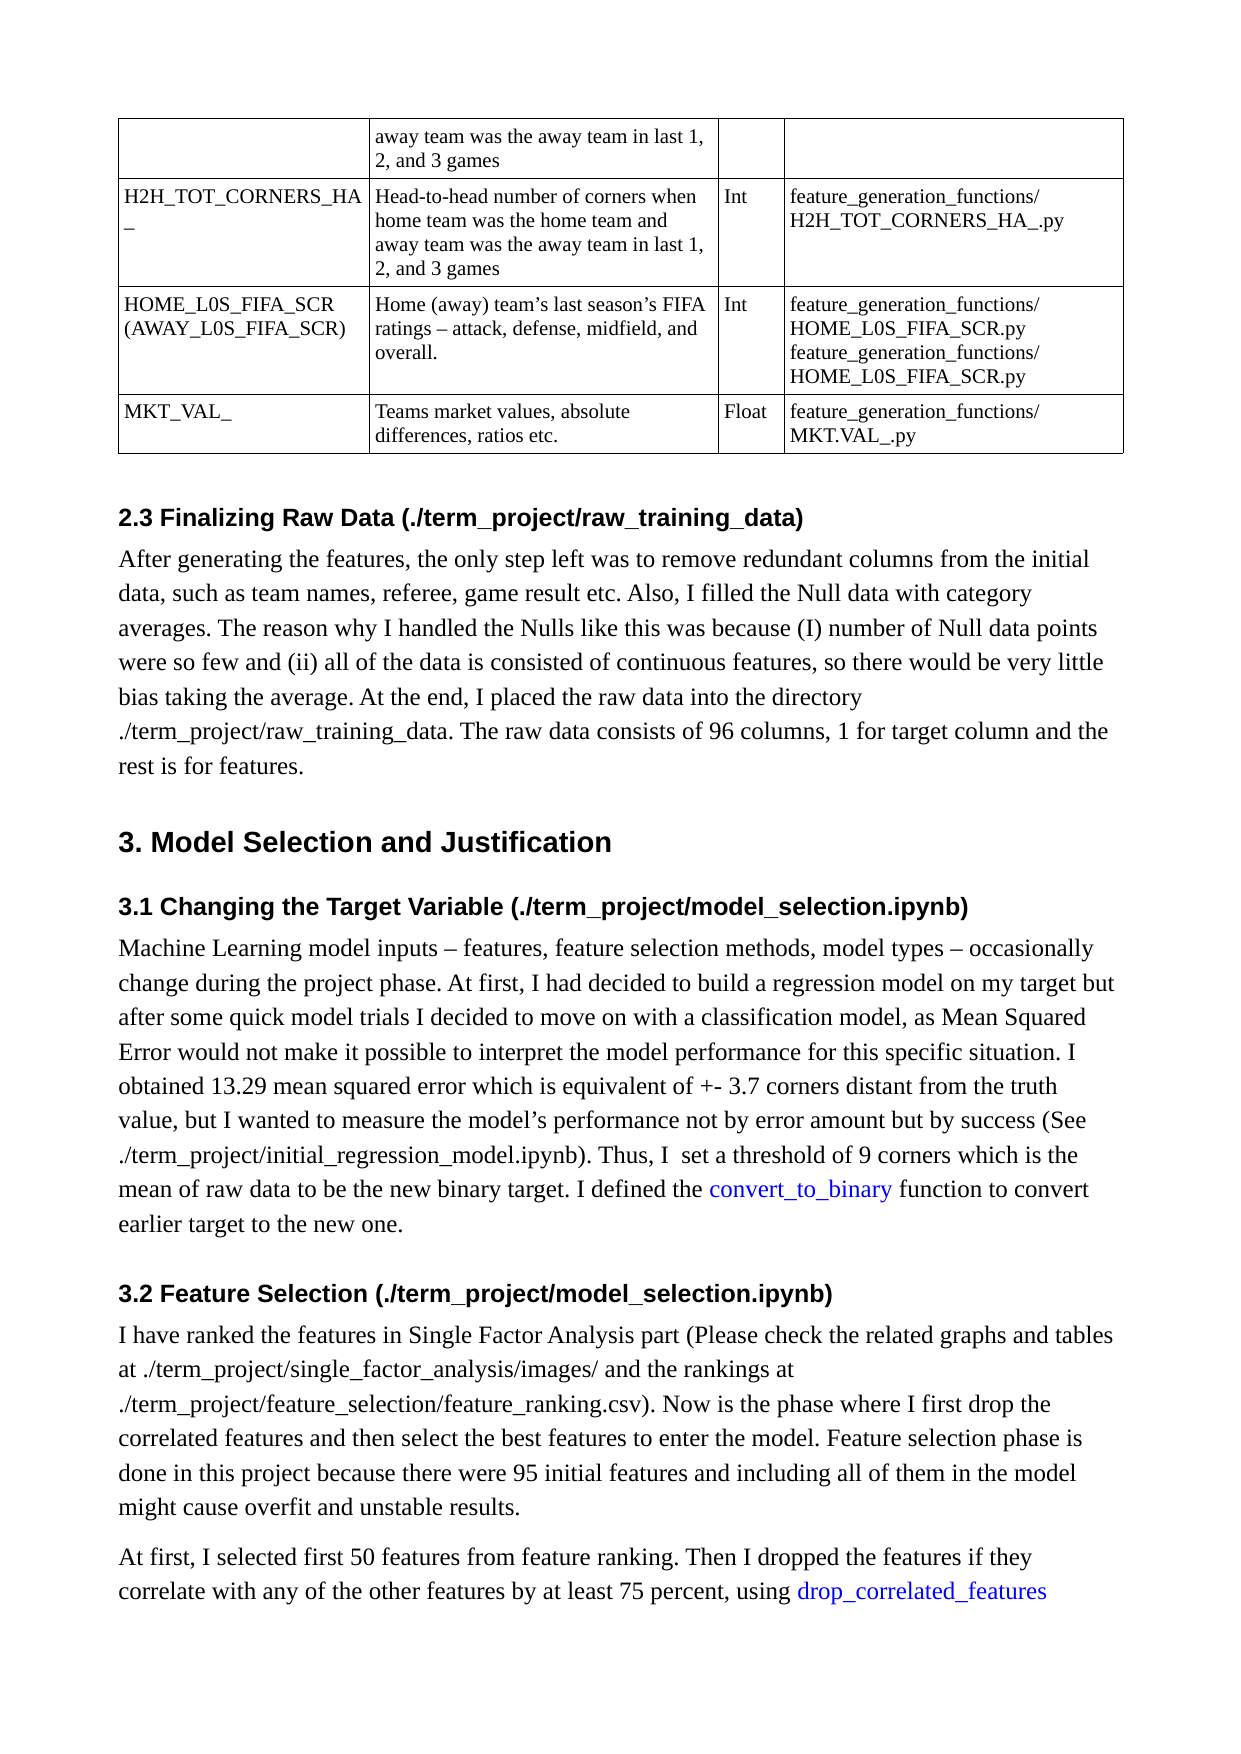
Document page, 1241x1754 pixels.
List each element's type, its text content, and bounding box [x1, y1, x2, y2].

subtitle 3.1 Changing the Target Variable (./term_project/model_selection.ipynb) [118, 892, 1122, 921]
table_cell feature_generation_functions/MKT.VAL_.py [785, 395, 1123, 453]
table_cell away team was the away team in last 1, 2, and 3 games [370, 119, 718, 178]
table_cell Teams market values, absolute differences, ratios etc. [370, 395, 718, 453]
table_cell feature_generation_functions/H2H_TOT_CORNERS_HA_.py [785, 179, 1123, 286]
text Machine Learning model inputs – features, feature selection methods, model types – occasionally change during the project phase. At first, I had decided to build a regression model on my target but after some quick model trials I decided to move on with a classification model, as Mean Squared Error would not make it possible to interpret the model performance for this specific situation. I obtained 13.29 mean squared error which is equivalent of +- 3.7 corners distant from the truth value, but I wanted to measure the model’s performance not by error amount but by success (See ./term_project/initial_regression_model.ipynb). Thus, I set a threshold of 9 corners which is the mean of raw data to be the new binary target. I defined the convert_to_binary function to convert earlier target to the new one. [118, 933, 1122, 1238]
table_cell [119, 119, 369, 178]
table_cell MKT_VAL_ [119, 395, 369, 453]
text At first, I selected first 50 features from feature ranking. Then I dropped the features if they correlate with any of the other features by at least 75 percent, using drop_correlated_features [118, 1542, 1122, 1605]
subtitle 3.2 Feature Selection (./term_project/model_selection.ipynb) [118, 1279, 1122, 1308]
table_cell Float [719, 395, 784, 453]
text After generating the features, the only step left was to remove redundant columns from the initial data, such as team names, referee, game result etc. Also, I filled the Null data with category averages. The reason why I handled the Nulls like this was because (I) number of Null data points were so few and (ii) all of the data is consisted of continuous features, so there would be very little bias taking the average. At the end, I placed the raw data into the directory ./term_project/raw_training_data. The raw data consists of 96 columns, 1 for target column and the rest is for features. [118, 544, 1122, 780]
table_cell [785, 119, 1123, 178]
table_cell feature_generation_functions/HOME_L0S_FIFA_SCR.py feature_generation_functions/HOME_L0S_FIFA_SCR.py [785, 287, 1123, 393]
table_cell Head-to-head number of corners when home team was the home team and away team was the away team in last 1, 2, and 3 games [370, 179, 718, 286]
table_cell [719, 119, 784, 178]
table_cell HOME_L0S_FIFA_SCR (AWAY_L0S_FIFA_SCR) [119, 287, 369, 393]
table_cell Int [719, 287, 784, 393]
subtitle 3. Model Selection and Justification [118, 825, 1122, 858]
table_cell H2H_TOT_CORNERS_HA_ [119, 179, 369, 286]
table_cell Int [719, 179, 784, 286]
text I have ranked the features in Single Factor Analysis part (Please check the related graphs and tables at ./term_project/single_factor_analysis/images/ and the rankings at ./term_project/feature_selection/feature_ranking.csv). Now is the phase where I first drop the correlated features and then select the best features to enter the model. Feature selection phase is done in this project because there were 95 initial features and including all of them in the model might cause overfit and unstable results. [118, 1320, 1122, 1521]
table_cell Home (away) team’s last season’s FIFA ratings – attack, defense, midfield, and overall. [370, 287, 718, 393]
subtitle 2.3 Finalizing Raw Data (./term_project/raw_training_data) [118, 503, 1122, 532]
